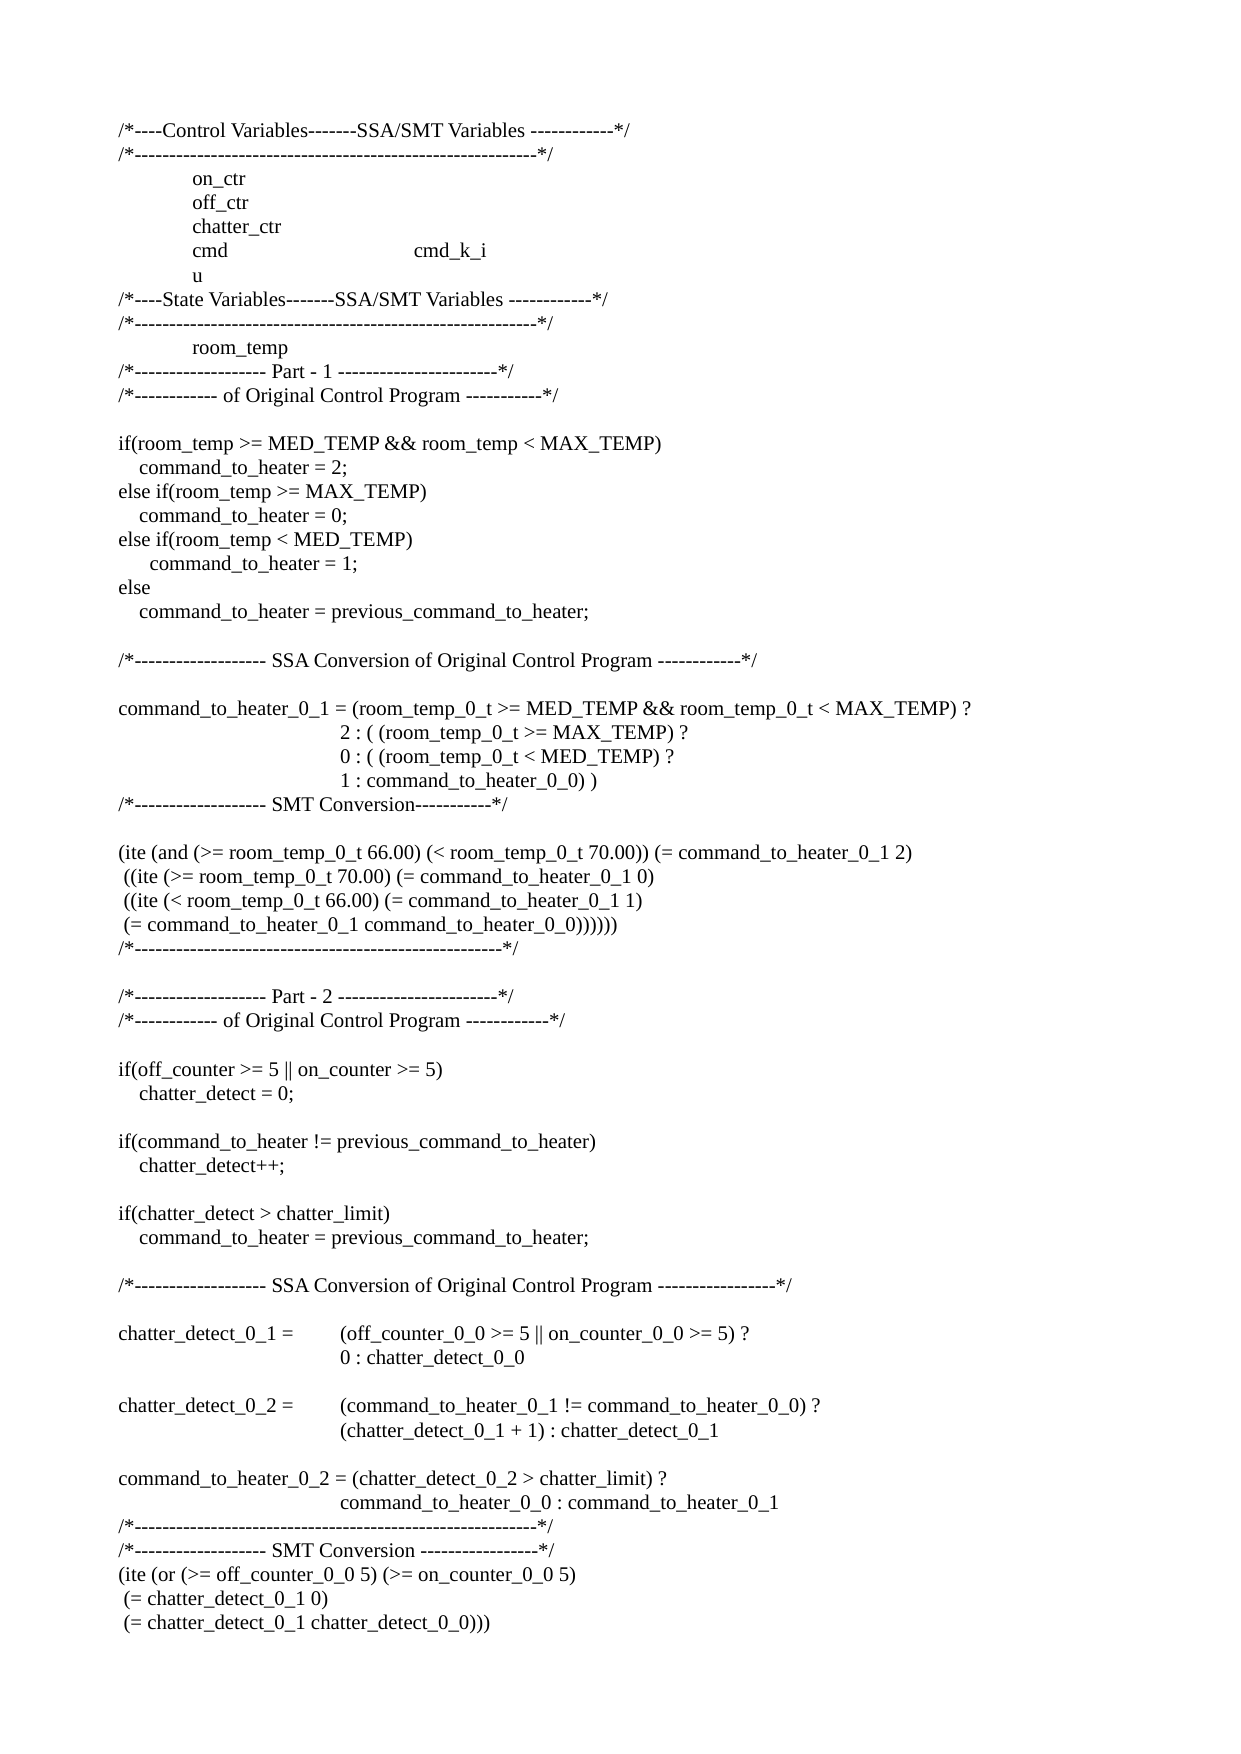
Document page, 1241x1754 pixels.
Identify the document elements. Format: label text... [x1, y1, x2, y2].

text if(room_temp >= MED_TEMP && room_temp < MAX_TEMP) [118, 431, 1122, 455]
text 0 : ( (room_temp_0_t < MED_TEMP) ? [118, 744, 1122, 768]
text ((ite (>= room_temp_0_t 70.00) (= command_to_heater_0_1 0) [118, 864, 1122, 888]
text command_to_heater = 0; [118, 503, 1122, 527]
text /*------------ of Original Control Program ------------*/ [118, 1008, 1122, 1032]
text 1 : command_to_heater_0_0) ) [118, 768, 1122, 792]
text else [118, 575, 1122, 599]
text chatter_detect_0_2 = (command_to_heater_0_1 != command_to_heater_0_0) ? [118, 1393, 1122, 1417]
text on_ctr [118, 166, 1122, 190]
text /*----------------------------------------------------------*/ [118, 1514, 1122, 1538]
text /*------------------- Part - 1 -----------------------*/ [118, 359, 1122, 383]
text else if(room_temp >= MAX_TEMP) [118, 479, 1122, 503]
text 2 : ( (room_temp_0_t >= MAX_TEMP) ? [118, 720, 1122, 744]
text (= command_to_heater_0_1 command_to_heater_0_0)))))) [118, 912, 1122, 936]
text (= chatter_detect_0_1 0) [118, 1586, 1122, 1610]
text u [118, 262, 1122, 287]
text command_to_heater_0_2 = (chatter_detect_0_2 > chatter_limit) ? [118, 1466, 1122, 1490]
text room_temp [118, 335, 1122, 359]
text /*------------------- SSA Conversion of Original Control Program -----------------*/ [118, 1273, 1122, 1297]
text if(off_counter >= 5 || on_counter >= 5) [118, 1057, 1122, 1081]
text command_to_heater = previous_command_to_heater; [118, 1225, 1122, 1249]
text /*----Control Variables-------SSA/SMT Variables ------------*/ [118, 118, 1122, 142]
text command_to_heater = 1; [118, 551, 1122, 575]
text else if(room_temp < MED_TEMP) [118, 527, 1122, 551]
text chatter_detect_0_1 = (off_counter_0_0 >= 5 || on_counter_0_0 >= 5) ? [118, 1321, 1122, 1345]
text chatter_ctr [118, 214, 1122, 238]
text off_ctr [118, 190, 1122, 214]
text (= chatter_detect_0_1 chatter_detect_0_0))) [118, 1610, 1122, 1634]
text chatter_detect = 0; [118, 1081, 1122, 1105]
text /*------------ of Original Control Program -----------*/ [118, 383, 1122, 407]
text (ite (or (>= off_counter_0_0 5) (>= on_counter_0_0 5) [118, 1562, 1122, 1586]
text /*-----------------------------------------------------*/ [118, 936, 1122, 960]
text command_to_heater_0_1 = (room_temp_0_t >= MED_TEMP && room_temp_0_t < MAX_TEMP) ? [118, 696, 1122, 720]
text chatter_detect++; [118, 1153, 1122, 1177]
text /*------------------- SMT Conversion-----------*/ [118, 792, 1122, 816]
text /*----State Variables-------SSA/SMT Variables ------------*/ [118, 287, 1122, 311]
text cmd cmd_k_i [118, 238, 1122, 262]
text command_to_heater_0_0 : command_to_heater_0_1 [118, 1490, 1122, 1514]
text if(command_to_heater != previous_command_to_heater) [118, 1129, 1122, 1153]
text /*----------------------------------------------------------*/ [118, 142, 1122, 166]
text if(chatter_detect > chatter_limit) [118, 1201, 1122, 1225]
text /*----------------------------------------------------------*/ [118, 311, 1122, 335]
text /*------------------- SSA Conversion of Original Control Program ------------*/ [118, 647, 1122, 672]
text command_to_heater = previous_command_to_heater; [118, 599, 1122, 623]
text /*------------------- SMT Conversion -----------------*/ [118, 1538, 1122, 1562]
text /*------------------- Part - 2 -----------------------*/ [118, 984, 1122, 1008]
text ((ite (< room_temp_0_t 66.00) (= command_to_heater_0_1 1) [118, 888, 1122, 912]
text (ite (and (>= room_temp_0_t 66.00) (< room_temp_0_t 70.00)) (= command_to_heater_0_1 2) [118, 840, 1122, 864]
text command_to_heater = 2; [118, 455, 1122, 479]
text 0 : chatter_detect_0_0 [118, 1345, 1122, 1369]
text (chatter_detect_0_1 + 1) : chatter_detect_0_1 [118, 1417, 1122, 1442]
